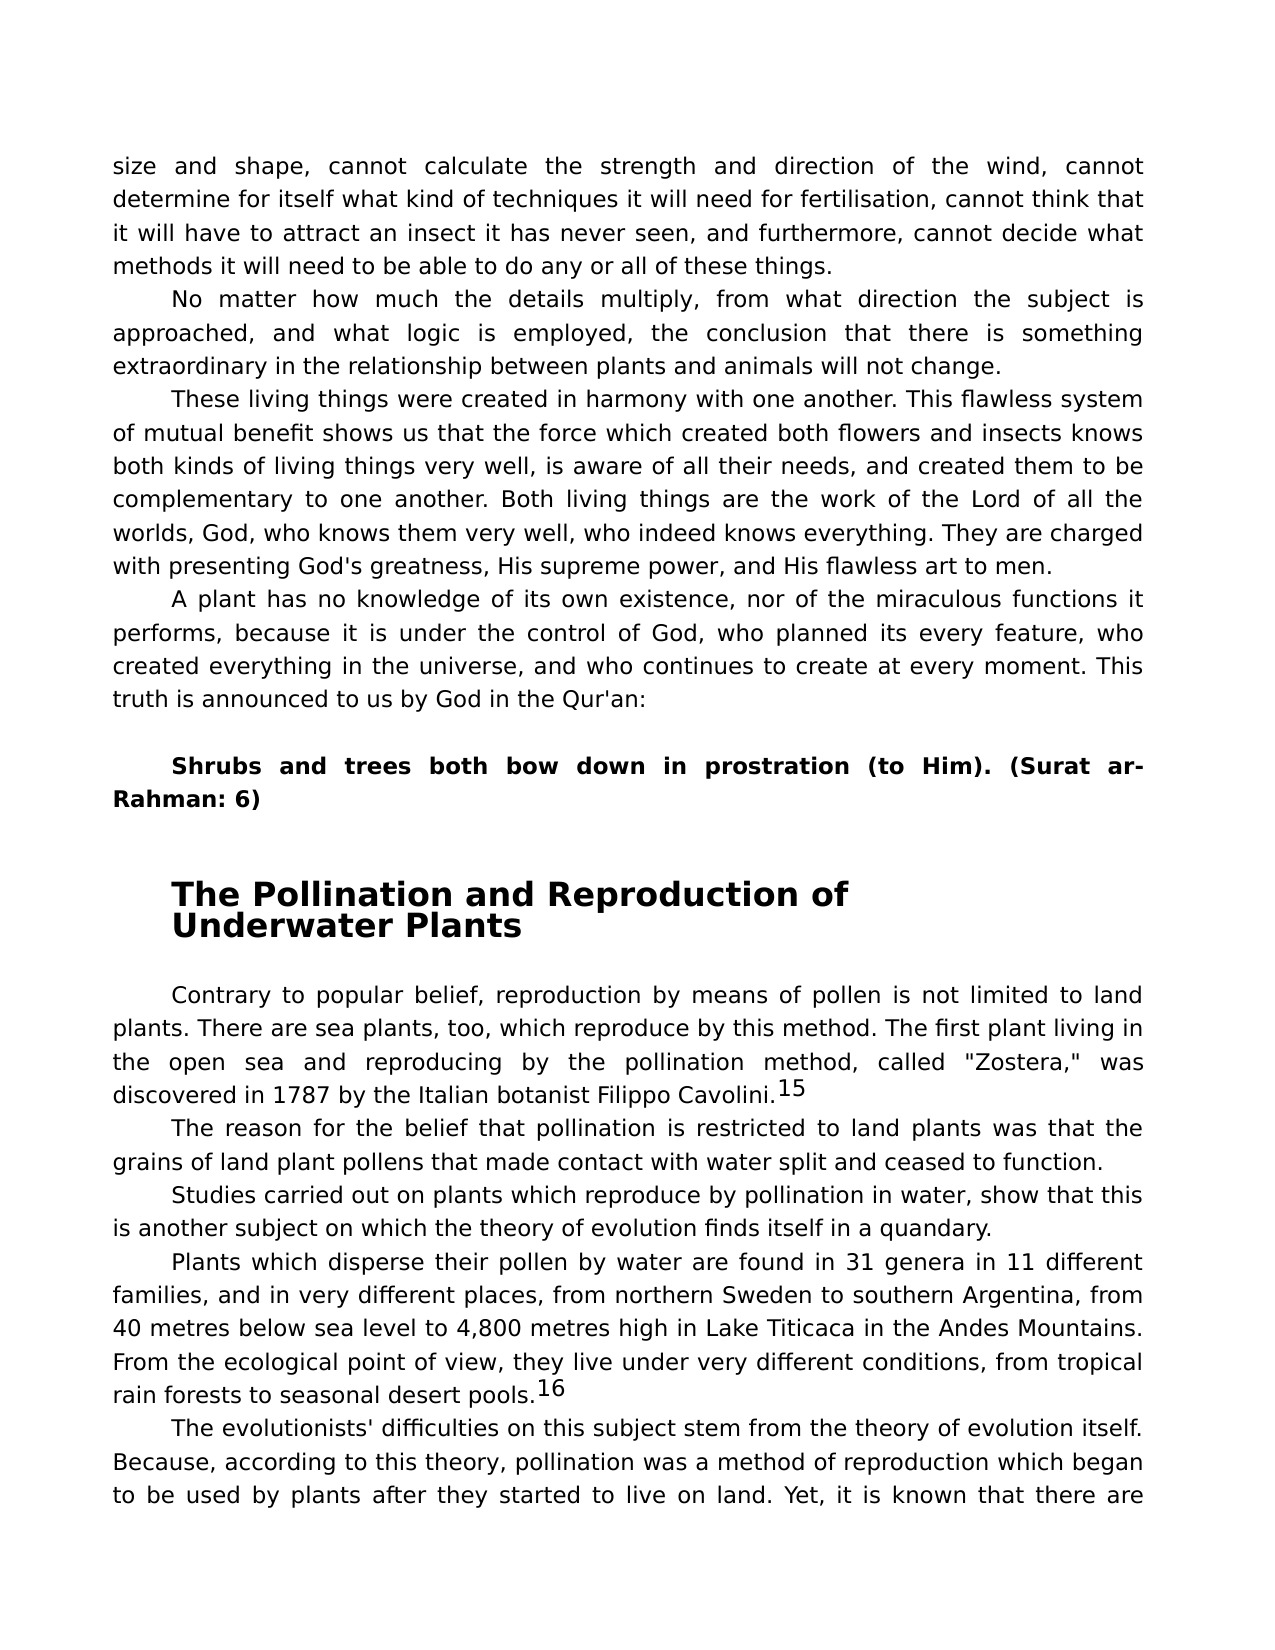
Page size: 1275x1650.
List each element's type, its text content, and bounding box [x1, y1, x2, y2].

text Underwater Plants [159, 912, 1145, 943]
text No matter how much the details multiply, from what direction the subject is approached, and what logic is employed, the conclusion that there is something extraordinary in the relationship between plants and animals will not change. [112, 281, 1145, 381]
text The evolutionists' difficulties on this subject stem from the theory of evolution itself. Because, according to this theory, pollination was a method of reproduction which began to be used by plants after they started to live on land. Yet, it is known that there are [112, 1410, 1145, 1510]
text These living things were created in harmony with one another. This flawless system of mutual benefit shows us that the force which created both flowers and insects knows both kinds of living things very well, is aware of all their needs, and created them to be complementary to one another. Both living things are the work of the Lord of all the worlds, God, who knows them very well, who indeed knows everything. They are charged with presenting God's greatness, His supreme power, and His flawless art to men. [112, 381, 1145, 581]
text Studies carried out on plants which reproduce by pollination in water, show that this is another subject on which the theory of evolution finds itself in a quandary. [112, 1177, 1145, 1243]
text size and shape, cannot calculate the strength and direction of the wind, cannot determine for itself what kind of techniques it will need for fertilisation, cannot think that it will have to attract an insect it has never seen, and furthermore, cannot decide what methods it will need to be able to do any or all of these things. [112, 148, 1145, 281]
text Plants which disperse their pollen by water are found in 31 genera in 11 different families, and in very different places, from northern Sweden to southern Argentina, from 40 metres below sea level to 4,800 metres high in Lake Titicaca in the Andes Mountains. From the ecological point of view, they live under very different conditions, from tropical rain forests to seasonal desert pools.16 [112, 1243, 1145, 1410]
text Contrary to popular belief, reproduction by means of pollen is not limited to land plants. There are sea plants, too, which reproduce by this method. The first plant living in the open sea and reproducing by the pollination method, called "Zostera," was discovered in 1787 by the Italian botanist Filippo Cavolini.15 [112, 977, 1145, 1110]
text A plant has no knowledge of its own existence, nor of the miraculous functions it performs, because it is under the control of God, who planned its every feature, who created everything in the universe, and who continues to create at every moment. This truth is announced to us by God in the Qur'an: [112, 581, 1145, 714]
text The Pollination and Reproduction of [112, 881, 1145, 912]
text Shrubs and trees both bow down in prostration (to Him). (Surat ar-Rahman: 6) [112, 748, 1145, 814]
text The reason for the belief that pollination is restricted to land plants was that the grains of land plant pollens that made contact with water split and ceased to function. [112, 1110, 1145, 1177]
